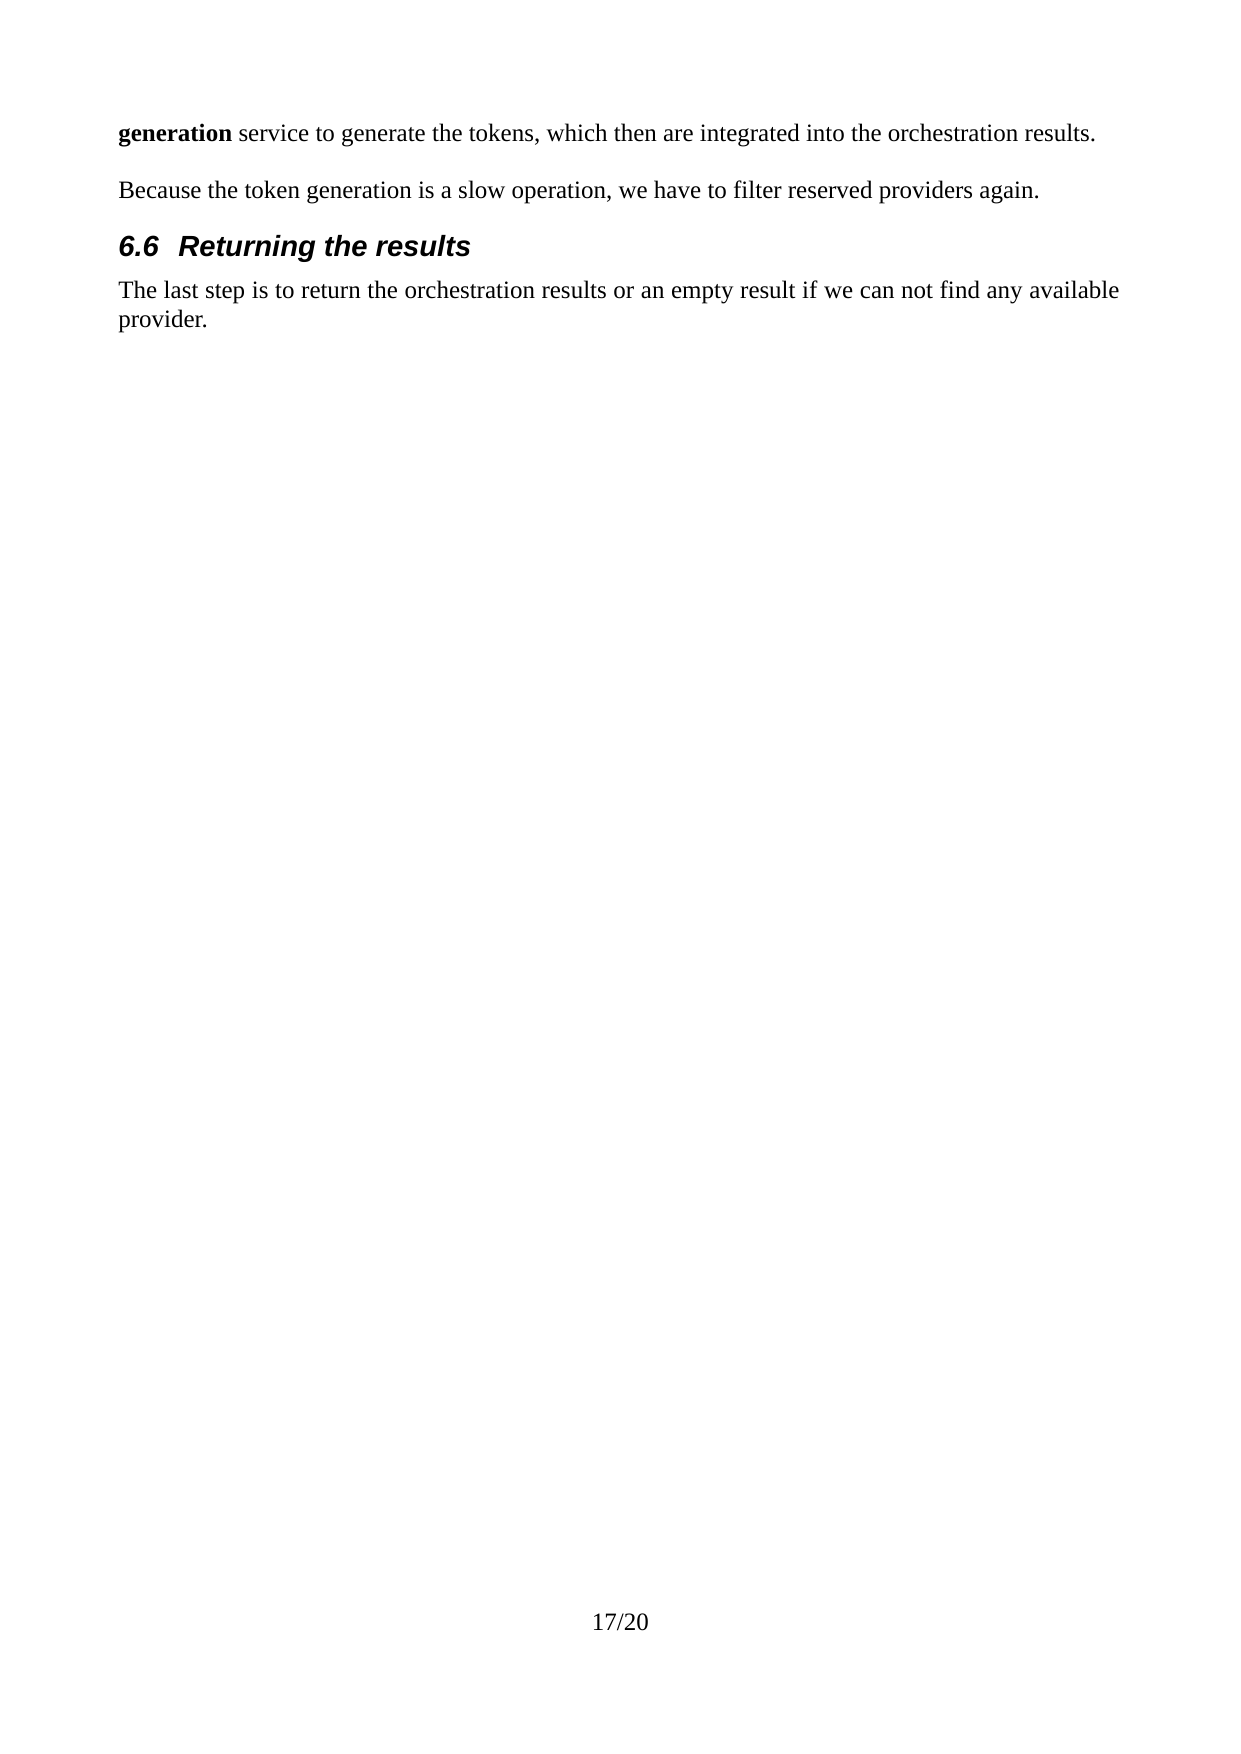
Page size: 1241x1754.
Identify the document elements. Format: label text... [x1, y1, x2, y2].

text The last step is to return the orchestration results or an empty result if we can not find any available provider. [118, 275, 1122, 333]
text generation service to generate the tokens, which then are integrated into the orchestration results. [118, 118, 1122, 147]
text Because the token generation is a slow operation, we have to filter reserved providers again. [118, 176, 1122, 204]
subtitle Returning the results [118, 229, 1122, 263]
